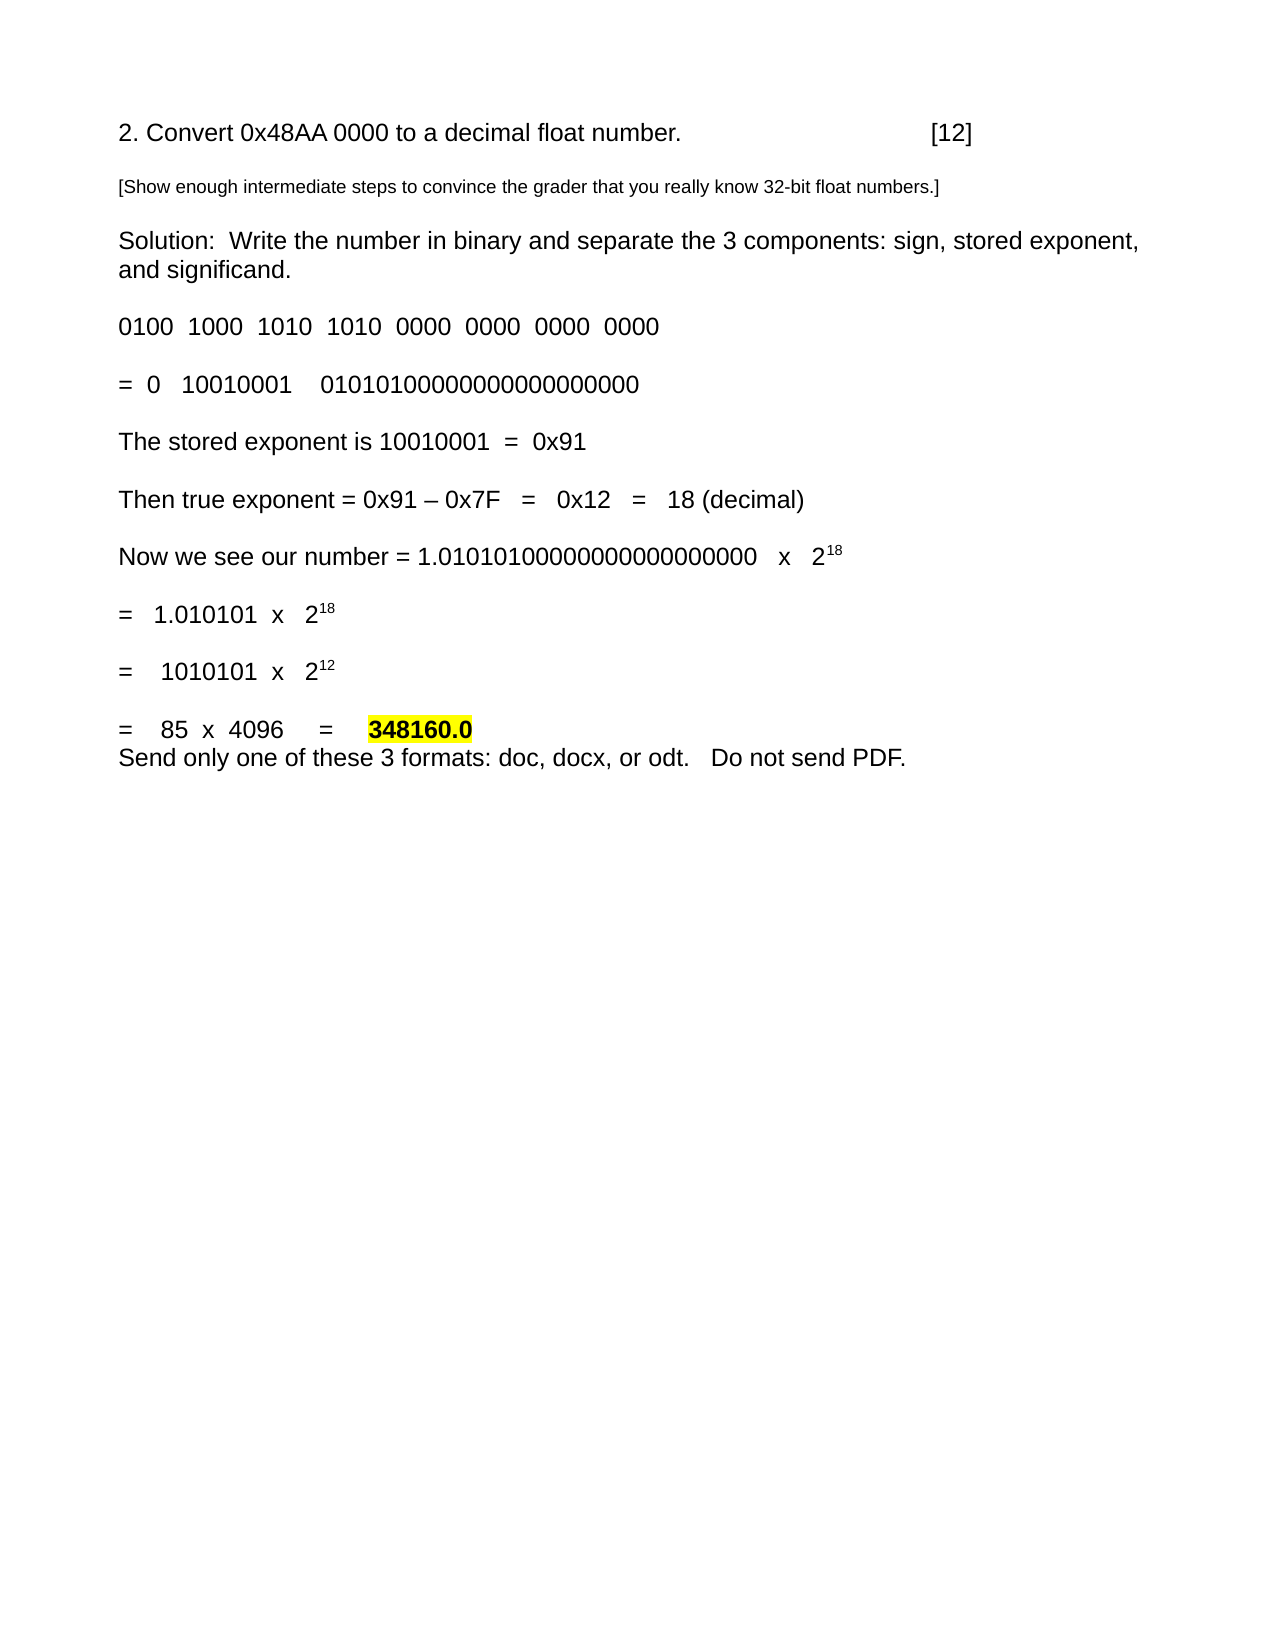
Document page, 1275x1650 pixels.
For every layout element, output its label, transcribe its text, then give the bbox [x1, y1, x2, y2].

text 2. Convert 0x48AA 0000 to a decimal float number. [12] [118, 118, 1157, 147]
text Then true exponent = 0x91 – 0x7F = 0x12 = 18 (decimal) [118, 485, 1157, 513]
text 0100 1000 1010 1010 0000 0000 0000 0000 [118, 312, 1157, 341]
text Solution: Write the number in binary and separate the 3 components: sign, stored exponent, and significand. [118, 226, 1157, 283]
text = 85 x 4096 = 348160.0 [118, 715, 1157, 743]
text [Show enough intermediate steps to convince the grader that you really know 32-bit float numbers.] [118, 176, 1157, 197]
text = 1010101 x 212 [118, 657, 1157, 686]
text Now we see our number = 1.01010100000000000000000 x 218 [118, 542, 1157, 571]
text The stored exponent is 10010001 = 0x91 [118, 427, 1157, 456]
text Send only one of these 3 formats: doc, docx, or odt. Do not send PDF. [118, 743, 1157, 772]
text = 0 10010001 01010100000000000000000 [118, 370, 1157, 398]
text = 1.010101 x 218 [118, 600, 1157, 628]
